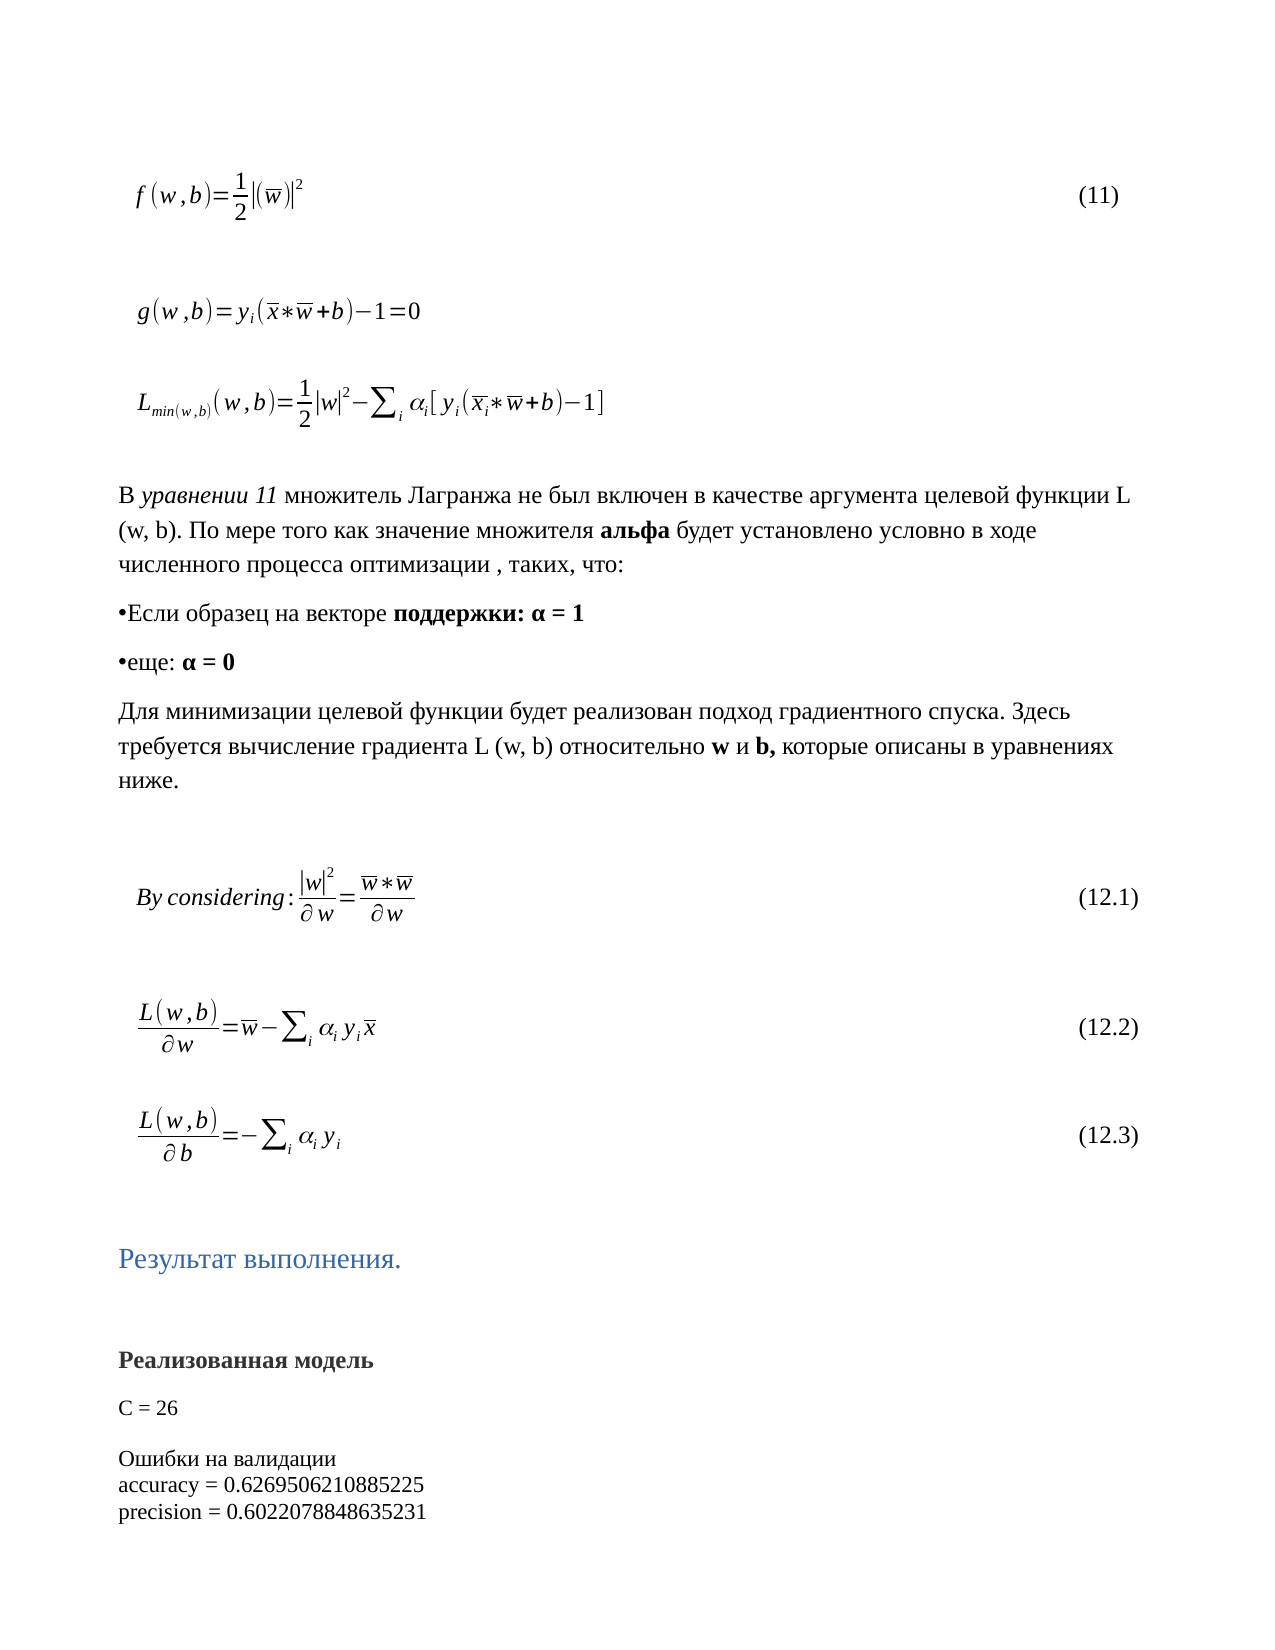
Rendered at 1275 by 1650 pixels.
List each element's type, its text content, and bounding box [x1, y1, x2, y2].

list Если образец на векторе поддержки: α = 1 [118, 598, 1157, 627]
text Для минимизации целевой функции будет реализован подход градиентного спуска. Здесь требуется вычисление градиента L (w, b) относительно w и b, которые описаны в уравнениях ниже. [118, 696, 1157, 794]
text accuracy = 0.6269506210885225 [118, 1471, 1157, 1498]
text (12.2) [118, 997, 1157, 1058]
text Реализованная модель [118, 1346, 1157, 1374]
text (11) [118, 167, 1157, 226]
text Ошибки на валидации [118, 1445, 1157, 1471]
text (12.3) [118, 1105, 1157, 1166]
text (12.1) [118, 863, 1157, 927]
text В уравнении 11 множитель Лагранжа не был включен в качестве аргумента целевой функции L (w, b). По мере того как значение множителя альфа будет установлено условно в ходе численного процесса оптимизации , таких, что: [118, 480, 1157, 578]
text precision = 0.6022078848635231 [118, 1498, 1157, 1524]
text C = 26 [118, 1394, 1157, 1420]
text Результат выполнения. [118, 1242, 1157, 1275]
list еще: α = 0 [118, 647, 1157, 676]
